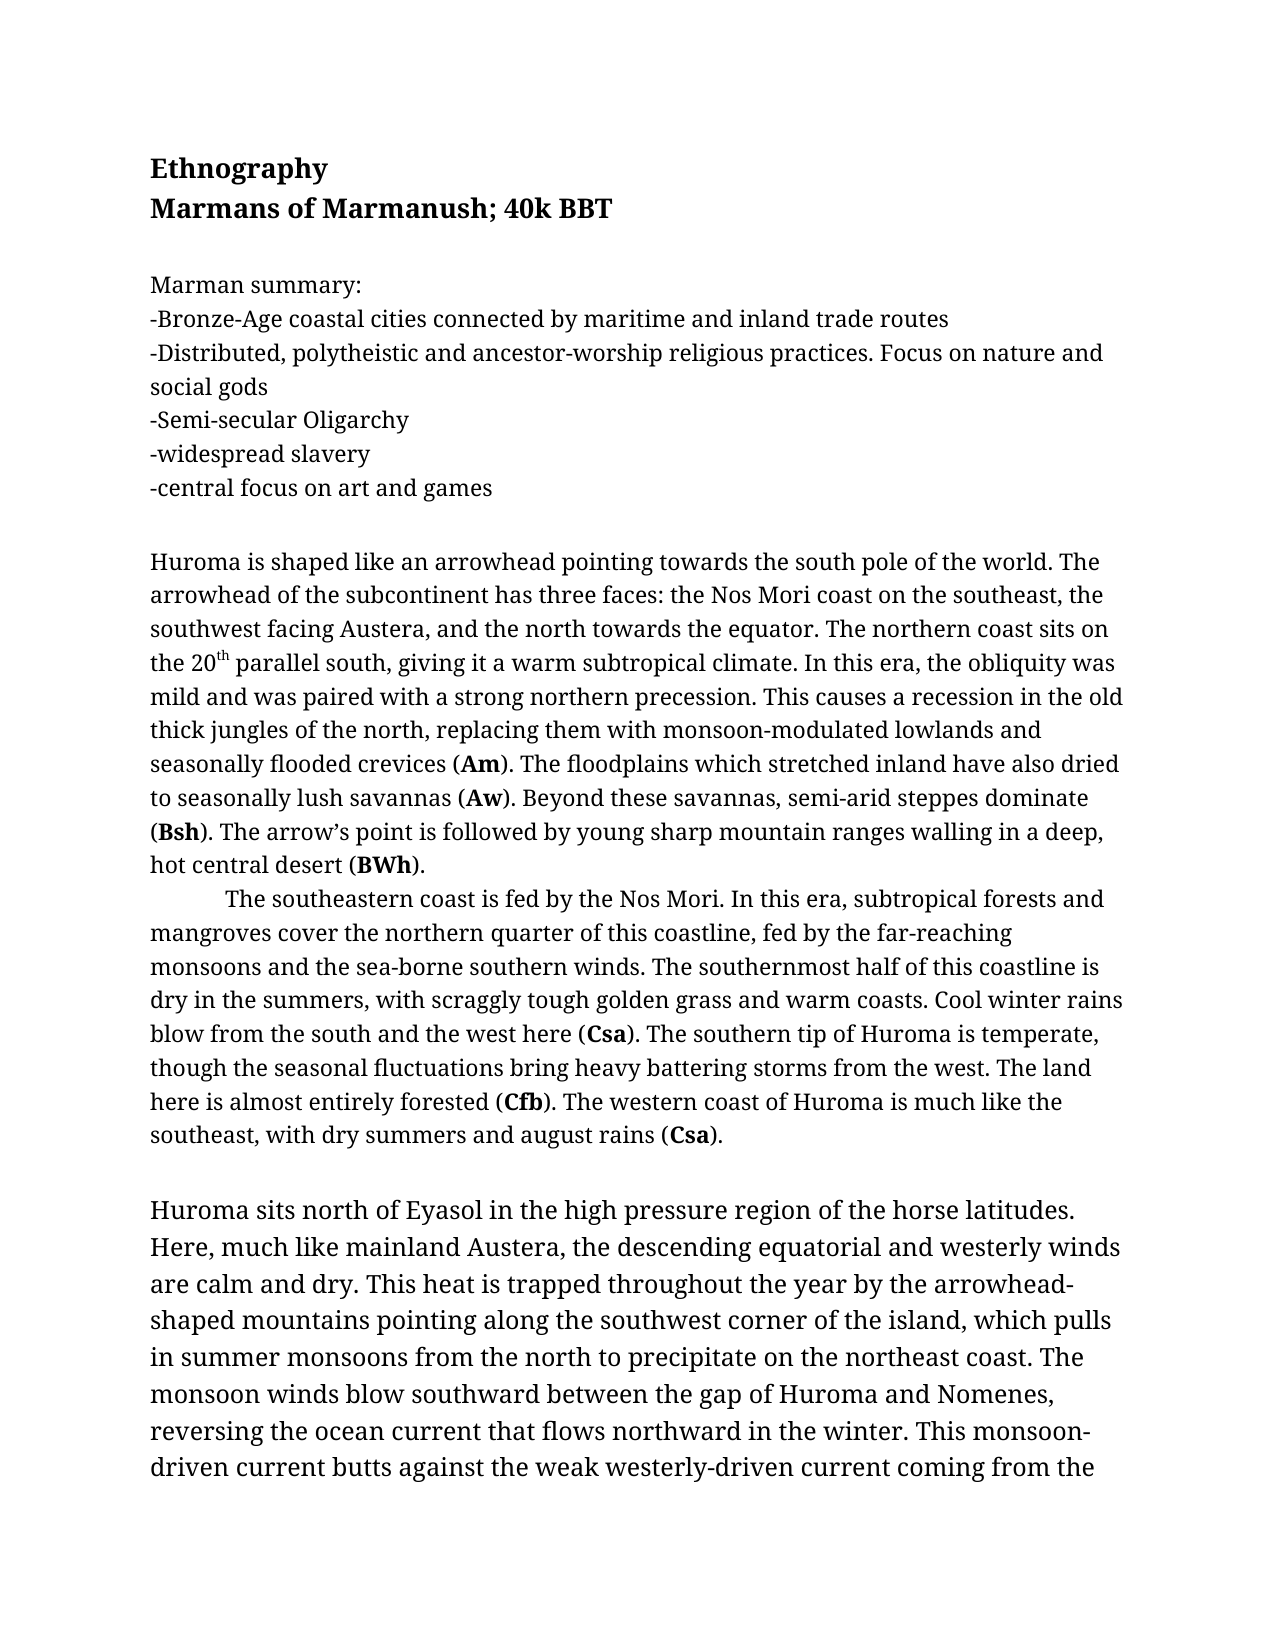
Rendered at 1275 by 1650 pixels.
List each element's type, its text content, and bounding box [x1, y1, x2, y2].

text Marman summary: [150, 269, 1125, 301]
text -Bronze-Age coastal cities connected by maritime and inland trade routes [150, 303, 1125, 334]
text -central focus on art and games [150, 472, 1125, 503]
text Huroma is shaped like an arrowhead pointing towards the south pole of the world. The arrowhead of the subcontinent has three faces: the Nos Mori coast on the southeast, the southwest facing Austera, and the north towards the equator. The northern coast sits on the 20th parallel south, giving it a warm subtropical climate. In this era, the obliquity was mild and was paired with a strong northern precession. This causes a recession in the old thick jungles of the north, replacing them with monsoon-modulated lowlands and seasonally flooded crevices (Am). The floodplains which stretched inland have also dried to seasonally lush savannas (Aw). Beyond these savannas, semi-arid steppes dominate (Bsh). The arrow’s point is followed by young sharp mountain ranges walling in a deep, hot central desert (BWh). [150, 545, 1125, 880]
text Ethnography [150, 150, 1125, 187]
text The southeastern coast is fed by the Nos Mori. In this era, subtropical forests and mangroves cover the northern quarter of this coastline, fed by the far-reaching monsoons and the sea-borne southern winds. The southernmost half of this coastline is dry in the summers, with scraggly tough golden grass and warm coasts. Cool winter rains blow from the south and the west here (Csa). The southern tip of Huroma is temperate, though the seasonal fluctuations bring heavy battering storms from the west. The land here is almost entirely forested (Cfb). The western coast of Huroma is much like the southeast, with dry summers and august rains (Csa). [150, 883, 1125, 1150]
text -Semi-secular Oligarchy [150, 404, 1125, 436]
text -Distributed, polytheistic and ancestor-worship religious practices. Focus on nature and social gods [150, 337, 1125, 402]
text -widespread slavery [150, 438, 1125, 469]
text Marmans of Marmanush; 40k BBT [150, 190, 1125, 227]
text Huroma sits north of Eyasol in the high pressure region of the horse latitudes. Here, much like mainland Austera, the descending equatorial and westerly winds are calm and dry. This heat is trapped throughout the year by the arrowhead-shaped mountains pointing along the southwest corner of the island, which pulls in summer monsoons from the north to precipitate on the northeast coast. The monsoon winds blow southward between the gap of Huroma and Nomenes, reversing the ocean current that flows northward in the winter. This monsoon-driven current butts against the weak westerly-driven current coming from the [150, 1193, 1125, 1484]
